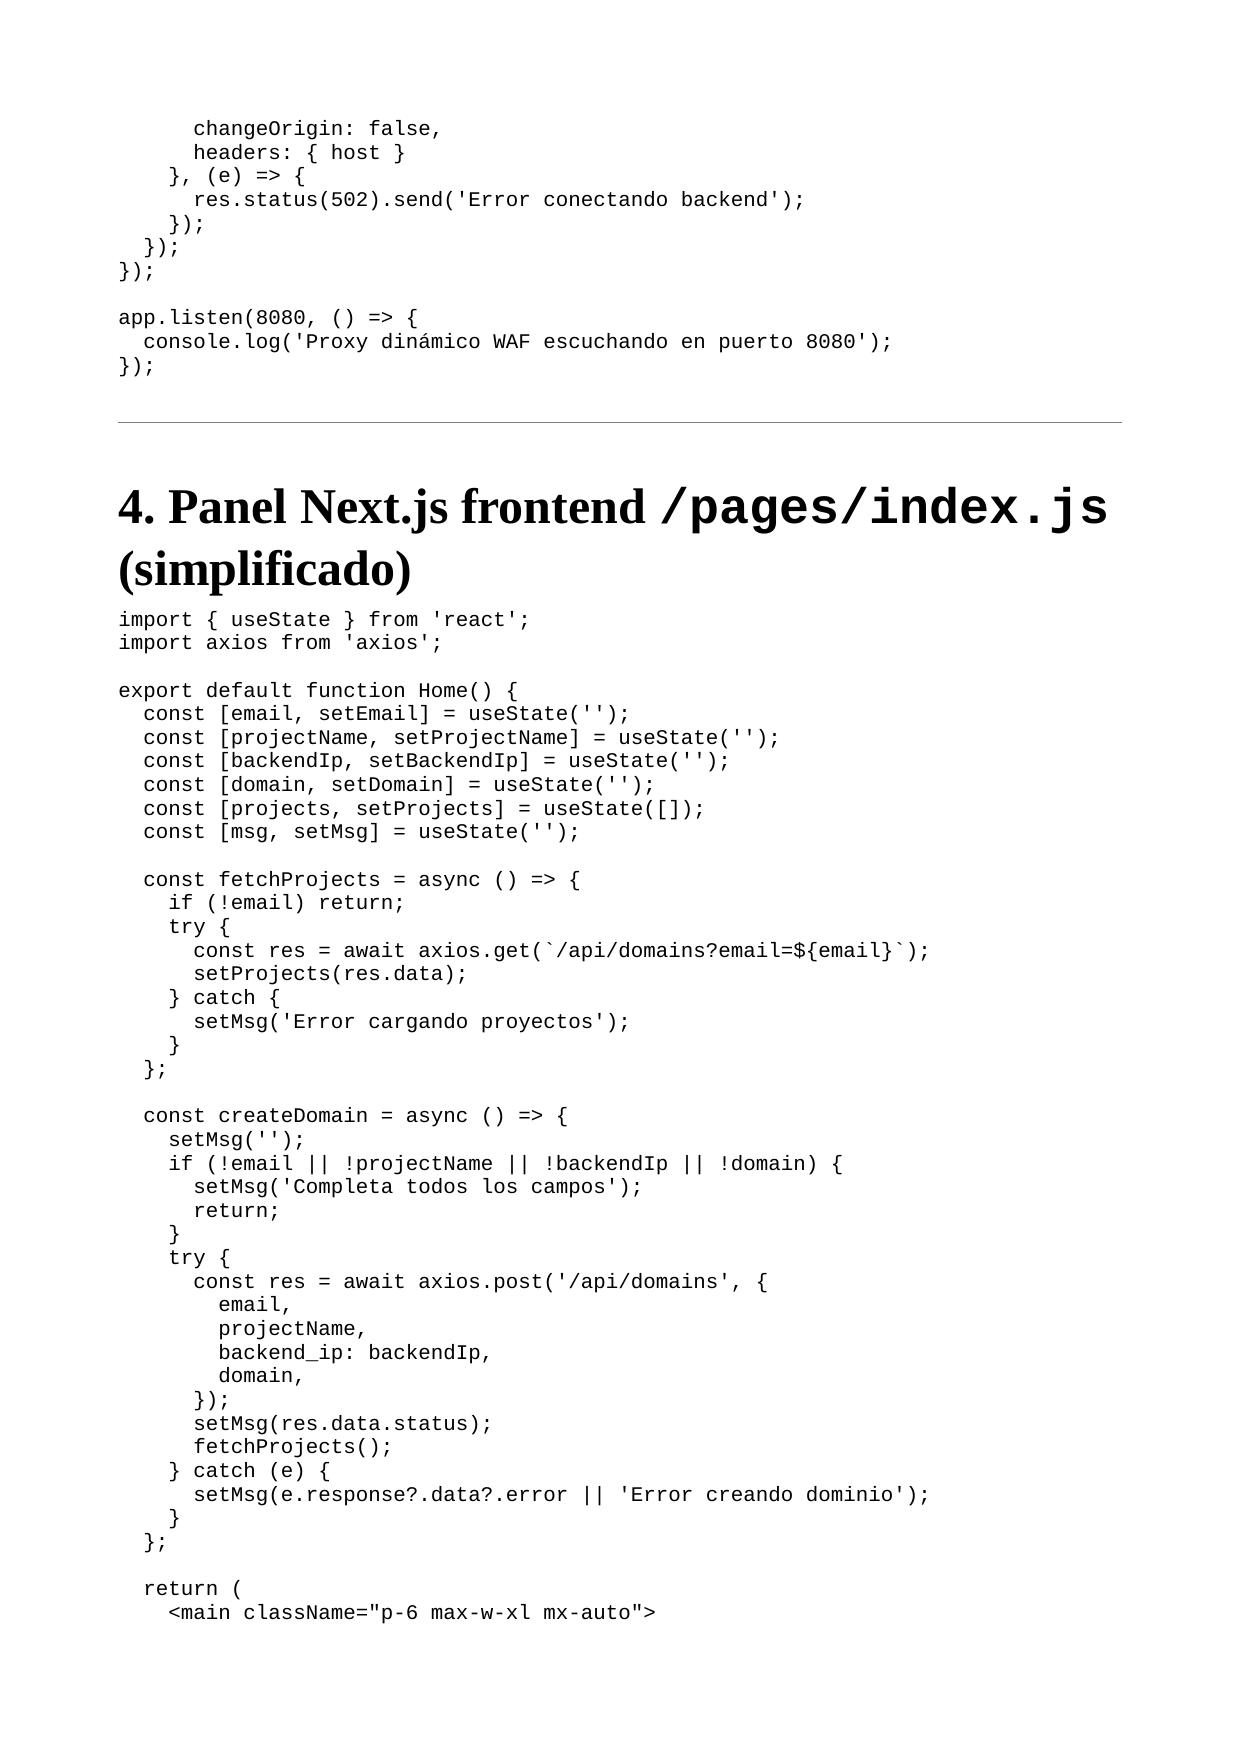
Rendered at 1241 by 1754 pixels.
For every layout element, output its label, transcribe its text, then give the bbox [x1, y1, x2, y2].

text }); [118, 260, 1122, 284]
text const [projectName, setProjectName] = useState(''); [118, 727, 1122, 751]
text backend_ip: backendIp, [118, 1342, 1122, 1365]
text try { [118, 916, 1122, 940]
text setMsg(e.response?.data?.error || 'Error creando dominio'); [118, 1483, 1122, 1507]
text const [domain, setDomain] = useState(''); [118, 774, 1122, 798]
text app.listen(8080, () => { [118, 307, 1122, 331]
subtitle 4. Panel Next.js frontend /pages/index.js (simplificado) [118, 477, 1122, 596]
text projectName, [118, 1318, 1122, 1342]
text const [backendIp, setBackendIp] = useState(''); [118, 751, 1122, 774]
text const [projects, setProjects] = useState([]); [118, 798, 1122, 821]
text domain, [118, 1365, 1122, 1389]
text }); [118, 1389, 1122, 1413]
text setProjects(res.data); [118, 963, 1122, 987]
text console.log('Proxy dinámico WAF escuchando en puerto 8080'); [118, 331, 1122, 354]
text }); [118, 354, 1122, 378]
text } [118, 1034, 1122, 1058]
text }; [118, 1531, 1122, 1554]
text headers: { host } [118, 142, 1122, 165]
text return; [118, 1200, 1122, 1223]
text if (!email || !projectName || !backendIp || !domain) { [118, 1152, 1122, 1176]
text export default function Home() { [118, 679, 1122, 703]
text setMsg(''); [118, 1129, 1122, 1152]
text email, [118, 1294, 1122, 1318]
text try { [118, 1247, 1122, 1271]
text changeOrigin: false, [118, 118, 1122, 142]
text return ( [118, 1578, 1122, 1602]
text }; [118, 1058, 1122, 1082]
text const res = await axios.post('/api/domains', { [118, 1271, 1122, 1294]
text } [118, 1507, 1122, 1531]
text setMsg(res.data.status); [118, 1413, 1122, 1436]
text const [email, setEmail] = useState(''); [118, 703, 1122, 727]
text const [msg, setMsg] = useState(''); [118, 821, 1122, 845]
text const createDomain = async () => { [118, 1105, 1122, 1129]
text } [118, 1223, 1122, 1247]
text fetchProjects(); [118, 1436, 1122, 1460]
text const res = await axios.get(`/api/domains?email=${email}`); [118, 940, 1122, 963]
text }, (e) => { [118, 165, 1122, 189]
text }); [118, 213, 1122, 236]
text setMsg('Completa todos los campos'); [118, 1176, 1122, 1200]
text if (!email) return; [118, 892, 1122, 916]
text } catch { [118, 987, 1122, 1011]
text import axios from 'axios'; [118, 632, 1122, 656]
text } catch (e) { [118, 1460, 1122, 1483]
text }); [118, 236, 1122, 260]
text setMsg('Error cargando proyectos'); [118, 1011, 1122, 1034]
text const fetchProjects = async () => { [118, 869, 1122, 892]
text <main className="p-6 max-w-xl mx-auto"> [118, 1602, 1122, 1625]
text res.status(502).send('Error conectando backend'); [118, 189, 1122, 213]
text import { useState } from 'react'; [118, 609, 1122, 632]
